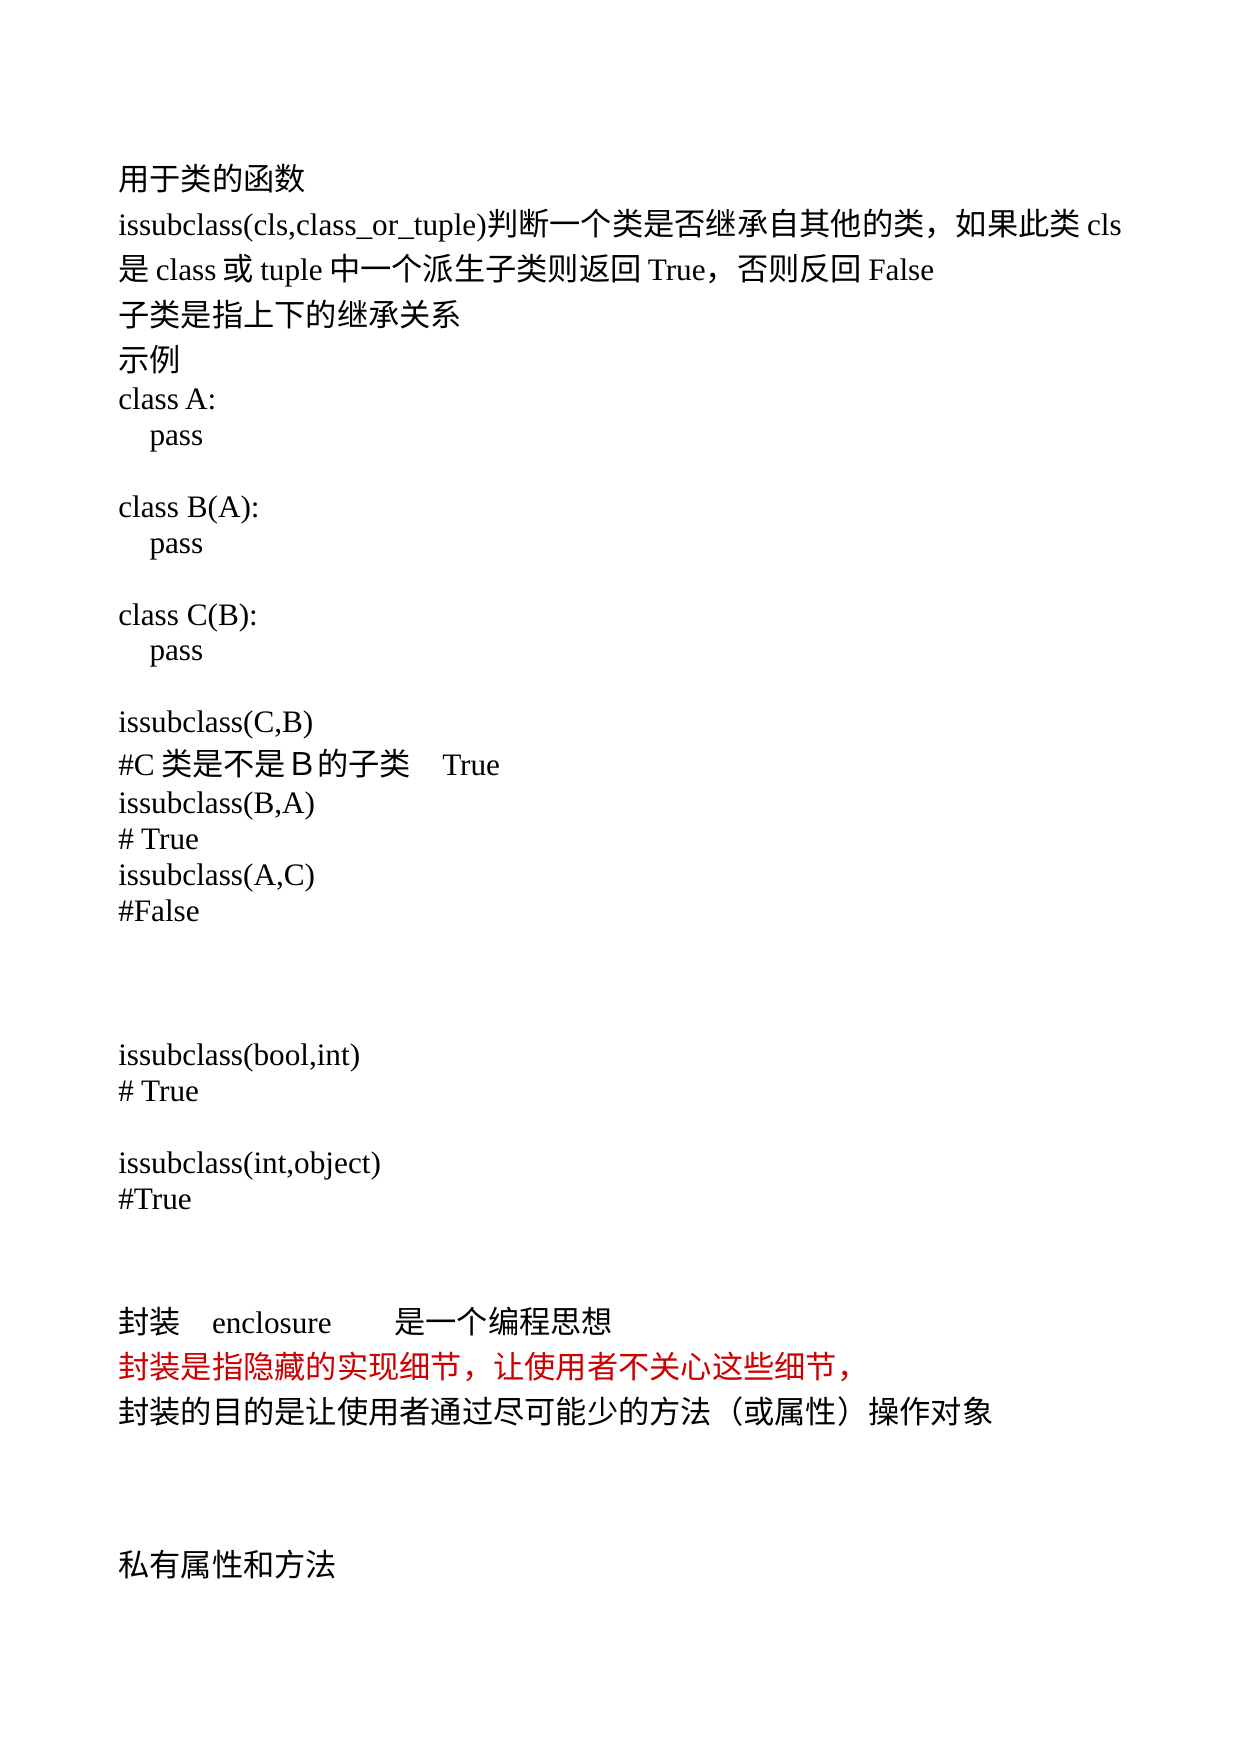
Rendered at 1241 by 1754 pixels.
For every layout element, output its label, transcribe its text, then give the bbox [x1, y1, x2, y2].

text 封装的目的是让使用者通过尽可能少的方法（或属性）操作对象 [118, 1387, 1122, 1433]
text issubclass(cls,class_or_tuple)判断一个类是否继承自其他的类，如果此类cls是class或tuple中一个派生子类则返回True，否则反回False [118, 199, 1122, 290]
text issubclass(C,B) [118, 703, 1122, 739]
text issubclass(B,A) [118, 785, 1122, 821]
text #True [118, 1180, 1122, 1216]
text #C类是不是Ｂ的子类 True [118, 739, 1122, 785]
text pass [118, 416, 1122, 452]
text class C(B): [118, 596, 1122, 632]
text 子类是指上下的继承关系 [118, 290, 1122, 335]
text # True [118, 1072, 1122, 1108]
text 用于类的函数 [118, 154, 1122, 199]
text issubclass(int,object) [118, 1144, 1122, 1180]
text issubclass(bool,int) [118, 1036, 1122, 1072]
text 私有属性和方法 [118, 1541, 1122, 1586]
text pass [118, 632, 1122, 668]
text 示例 [118, 335, 1122, 380]
text class A: [118, 380, 1122, 416]
text pass [118, 524, 1122, 560]
text # True [118, 821, 1122, 857]
text 封装是指隐藏的实现细节，让使用者不关心这些细节， [118, 1342, 1122, 1387]
text 封装 enclosure 是一个编程思想 [118, 1297, 1122, 1342]
text issubclass(A,C) [118, 857, 1122, 892]
text class B(A): [118, 488, 1122, 524]
text #False [118, 892, 1122, 928]
